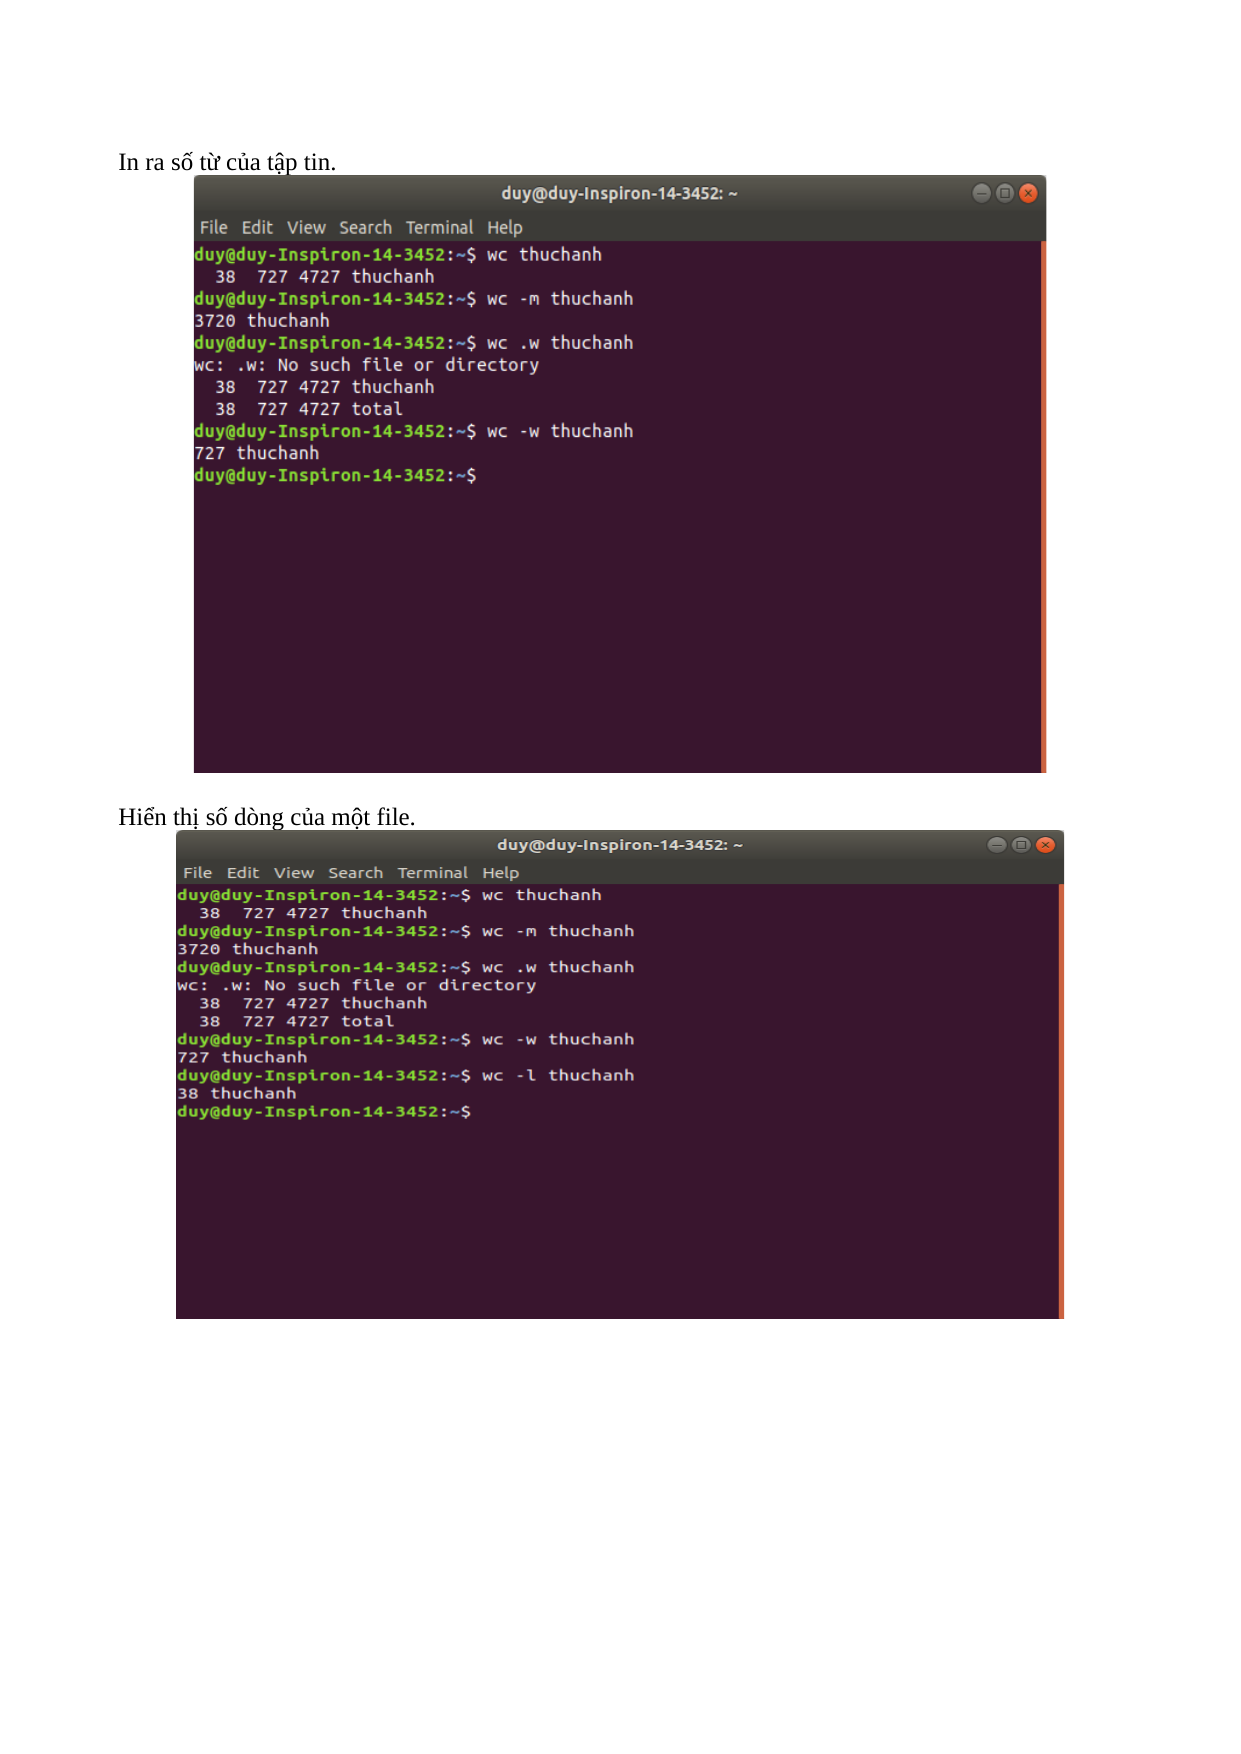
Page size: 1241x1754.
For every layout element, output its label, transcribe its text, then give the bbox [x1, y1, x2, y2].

picture [193, 175, 1047, 773]
picture [176, 830, 1065, 1319]
text Hiển thị số dòng của một file. [118, 802, 1122, 830]
text In ra số từ của tập tin. [118, 147, 1122, 176]
